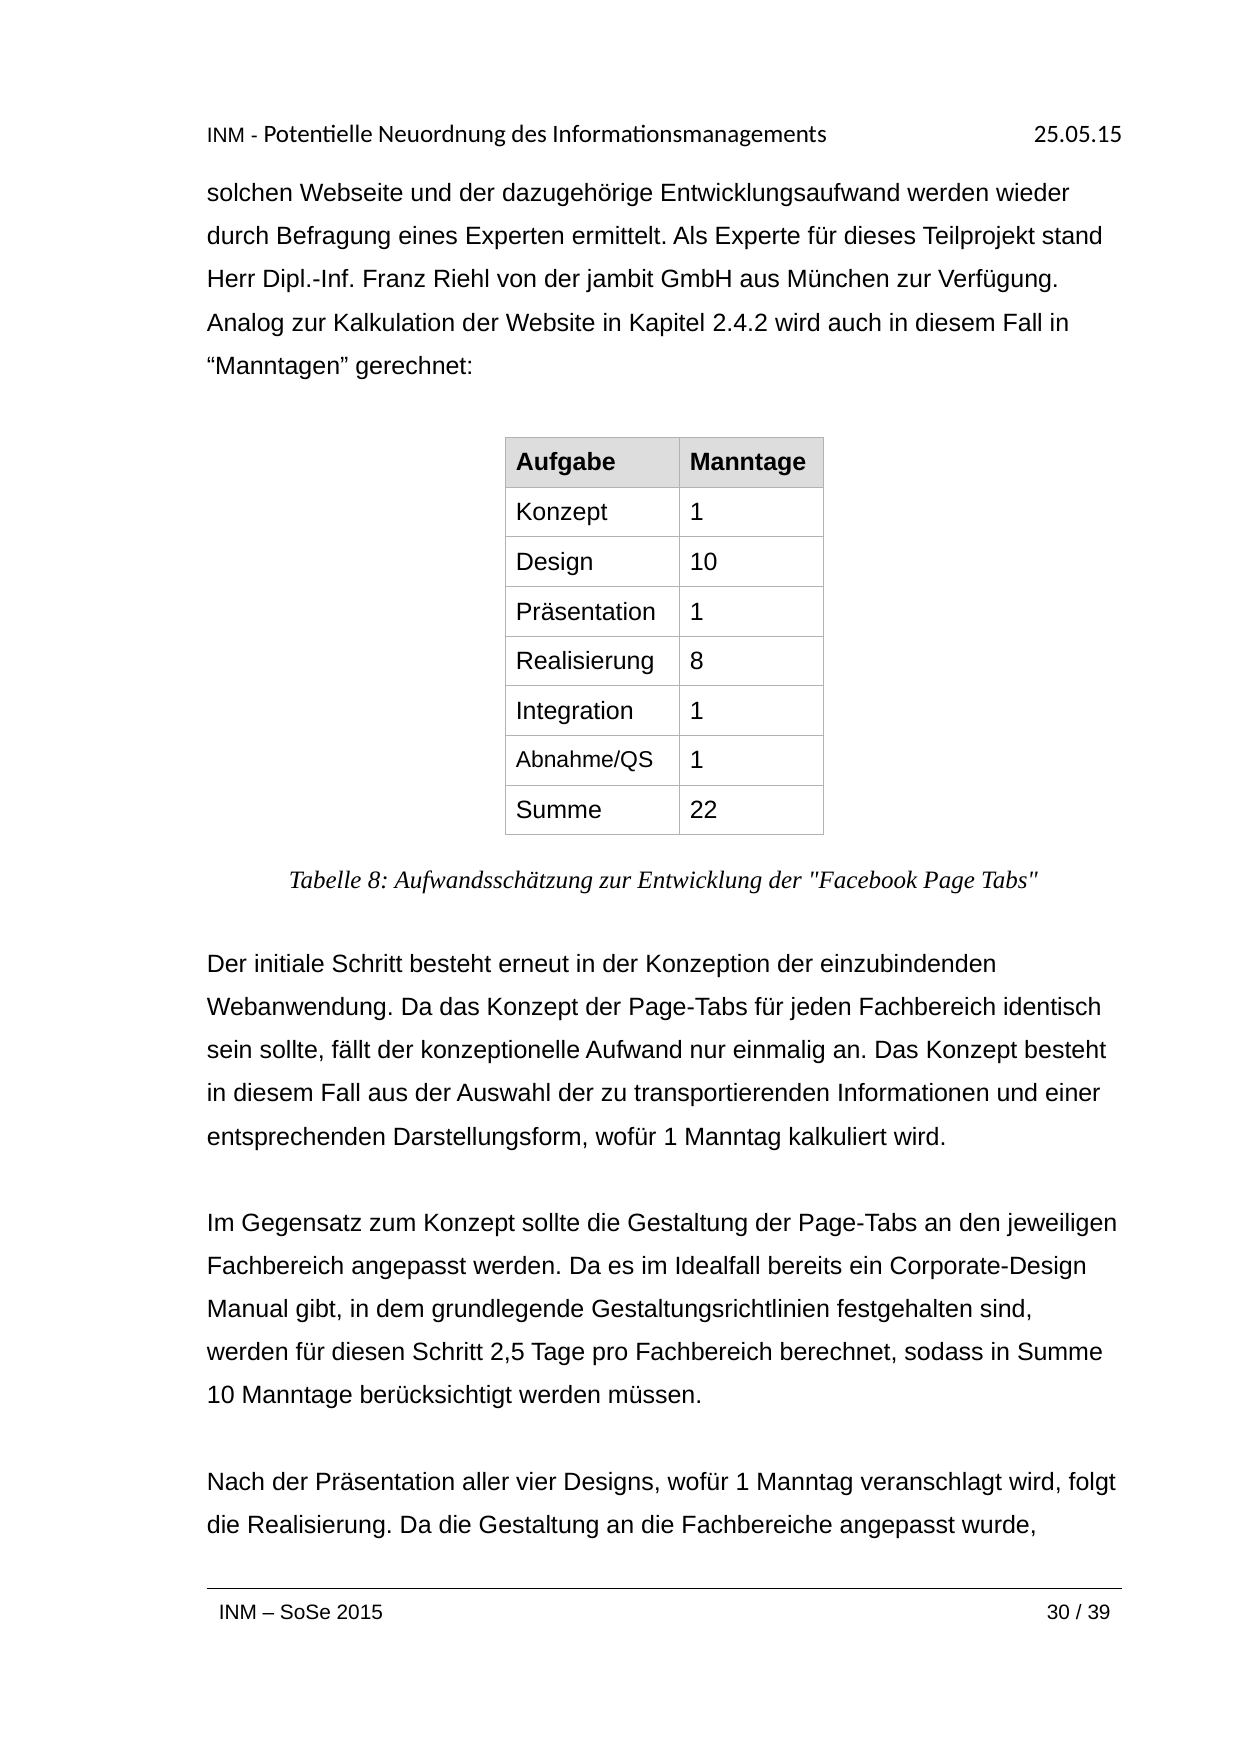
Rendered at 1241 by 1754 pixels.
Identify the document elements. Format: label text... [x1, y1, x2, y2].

text Im Gegensatz zum Konzept sollte die Gestaltung der Page-Tabs an den jeweiligen Fachbereich angepasst werden. Da es im Idealfall bereits ein Corporate-Design Manual gibt, in dem grundlegende Gestaltungsrichtlinien festgehalten sind, werden für diesen Schritt 2,5 Tage pro Fachbereich berechnet, sodass in Summe 10 Manntage berücksichtigt werden müssen. [207, 1208, 1122, 1409]
table_cell Präsentation [506, 587, 679, 636]
table_cell Summe [506, 786, 679, 834]
table_cell Konzept [506, 488, 679, 536]
table_header Manntage [680, 438, 823, 487]
text Tabelle 8: Aufwandsschätzung zur Entwicklung der "Facebook Page Tabs" [207, 865, 1122, 893]
table_cell 1 [680, 587, 823, 636]
table_header Aufgabe [506, 438, 679, 487]
table_cell 1 [680, 736, 823, 785]
table_cell 1 [680, 686, 823, 735]
table_cell Design [506, 537, 679, 586]
table_cell Realisierung [506, 637, 679, 685]
table_cell 22 [680, 786, 823, 834]
table_cell 8 [680, 637, 823, 685]
table_cell Integration [506, 686, 679, 735]
table_cell 10 [680, 537, 823, 586]
text solchen Webseite und der dazugehörige Entwicklungsaufwand werden wieder durch Befragung eines Experten ermittelt. Als Experte für dieses Teilprojekt stand Herr Dipl.-Inf. Franz Riehl von der jambit GmbH aus München zur Verfügung. Analog zur Kalkulation der Website in Kapitel 2.4.2 wird auch in diesem Fall in “Manntagen” gerechnet: [207, 178, 1122, 379]
text Der initiale Schritt besteht erneut in der Konzeption der einzubindenden Webanwendung. Da das Konzept der Page-Tabs für jeden Fachbereich identisch sein sollte, fällt der konzeptionelle Aufwand nur einmalig an. Das Konzept besteht in diesem Fall aus der Auswahl der zu transportierenden Informationen und einer entsprechenden Darstellungsform, wofür 1 Manntag kalkuliert wird. [207, 949, 1122, 1150]
table_cell 1 [680, 488, 823, 536]
table_cell Abnahme/QS [506, 736, 679, 785]
text Nach der Präsentation aller vier Designs, wofür 1 Manntag veranschlagt wird, folgt die Realisierung. Da die Gestaltung an die Fachbereiche angepasst wurde, [207, 1467, 1122, 1538]
